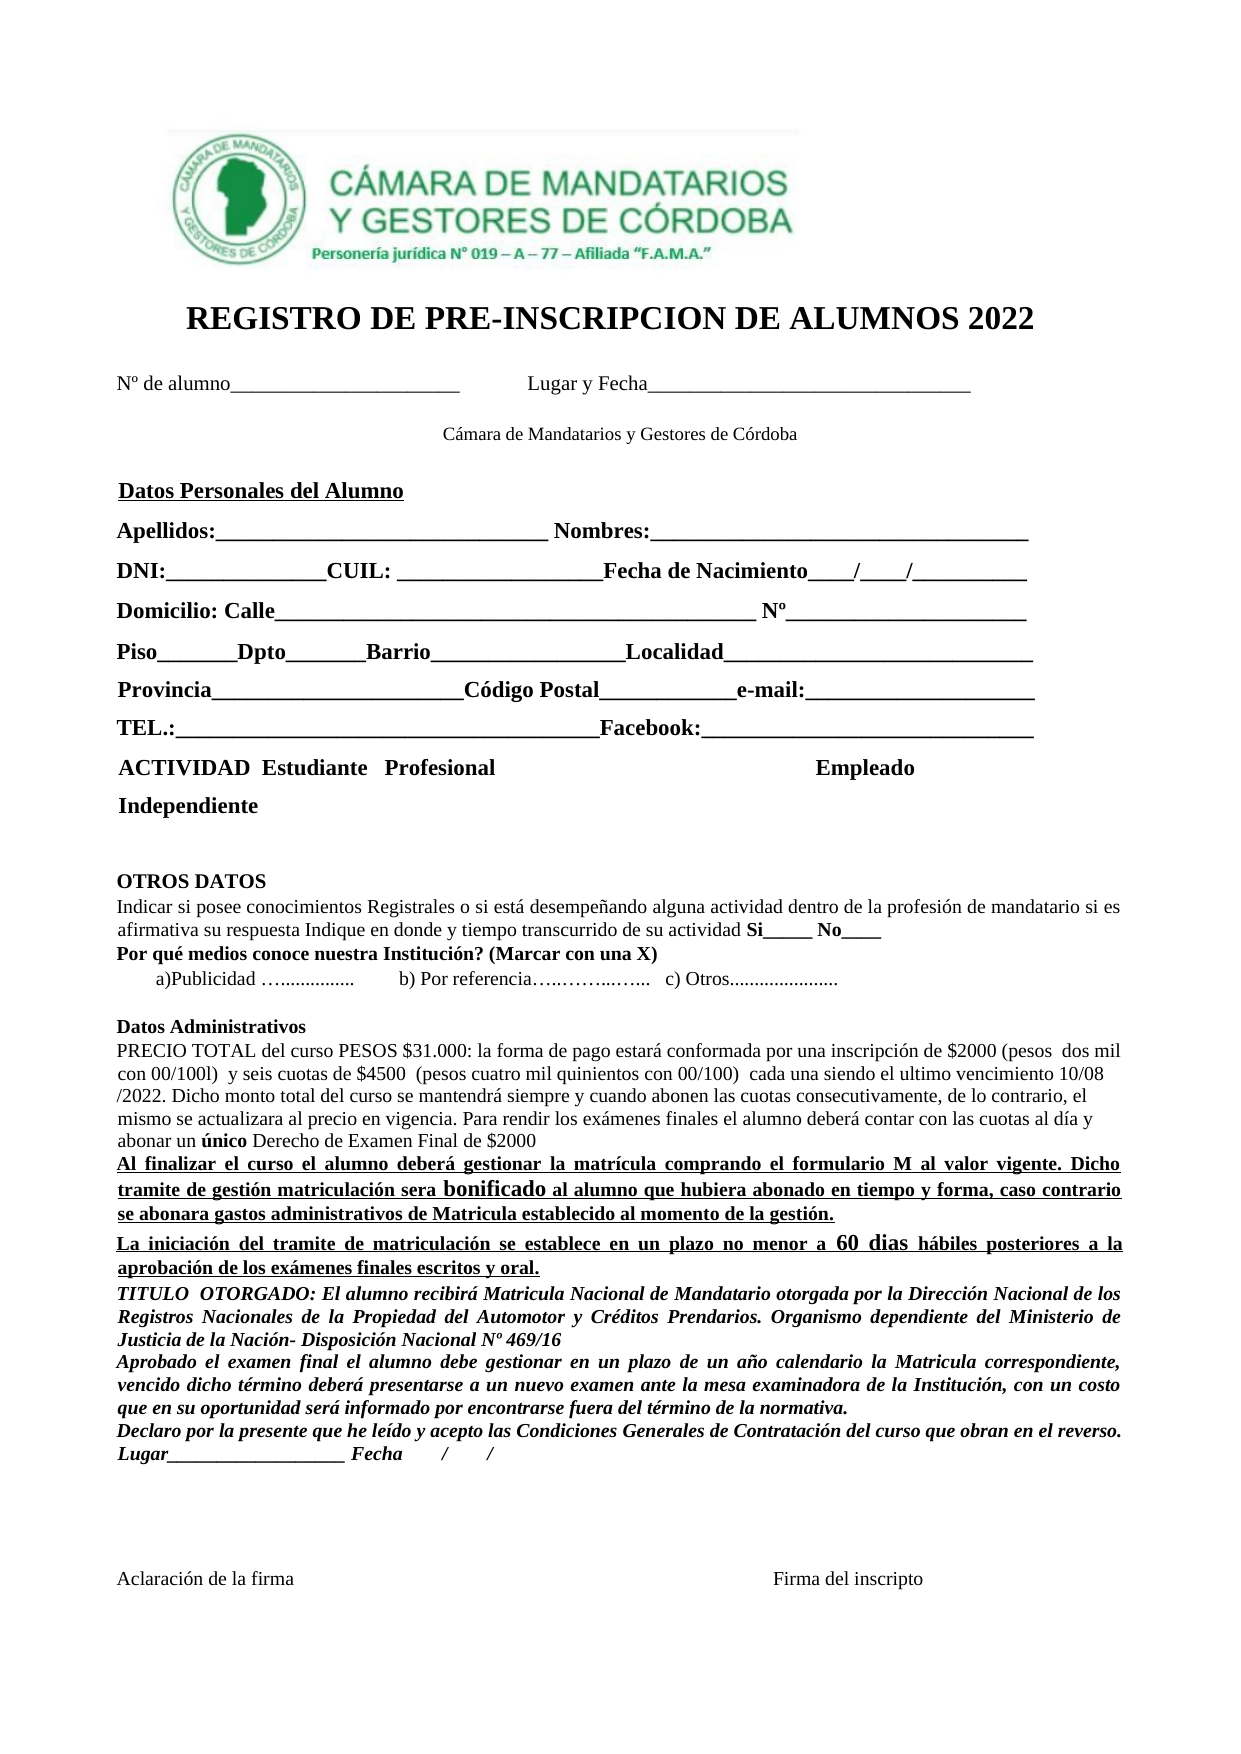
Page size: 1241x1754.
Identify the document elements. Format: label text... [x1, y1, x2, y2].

text La iniciación del tramite de matriculación se establece en un plazo no menor a 60 dias hábiles posteriores a la [116, 1229, 1123, 1251]
text Indicar si posee conocimientos Registrales o si está desempeñando alguna actividad dentro de la profesión de mandatario si es afirmativa su respuesta Indique en donde y tiempo transcurrido de su actividad Si_____ No____ [116, 895, 1123, 941]
text aprobación de los exámenes finales escritos y oral. [116, 1252, 1123, 1278]
text Piso_______Dpto_______Barrio_________________Localidad___________________________ Provincia______________________Código Postal____________e-mail:____________________ [116, 638, 1127, 702]
subtitle Datos Administrativos [116, 1015, 1127, 1038]
text Cámara de Mandatarios y Gestores de Córdoba [443, 423, 1127, 444]
text Apellidos:_____________________________ Nombres:_________________________________ [116, 517, 1127, 543]
text Al finalizar el curso el alumno deberá gestionar la matrícula comprando el formulario M al valor vigente. Dicho tramite de gestión matriculación sera bonificado al alumno que hubiera abonado en tiempo y forma, caso contrario se abonara gastos administrativos de Matricula establecido al momento de la gestión. [116, 1152, 1123, 1225]
text Declaro por la presente que he leído y acepto las Condiciones Generales de Contratación del curso que obran en el reverso. Lugar__________________ Fecha / / [116, 1419, 1123, 1465]
text PRECIO TOTAL del curso PESOS $31.000: la forma de pago estará conformada por una inscripción de $2000 (pesos dos mil con 00/100l) y seis cuotas de $4500 (pesos cuatro mil quinientos con 00/100) cada una siendo el ultimo vencimiento 10/08 [116, 1040, 1127, 1084]
text DNI:______________CUIL: __________________Fecha de Nacimiento____/____/__________ [116, 557, 1127, 584]
subtitle OTROS DATOS [116, 869, 1127, 893]
text Por qué medios conoce nuestra Institución? (Marcar con una X) [116, 942, 1127, 965]
text TITULO OTORGADO: El alumno recibirá Matricula Nacional de Mandatario otorgada por la Dirección Nacional de los Registros Nacionales de la Propiedad del Automotor y Créditos Prendarios. Organismo dependiente del Ministerio de Justicia de la Nación- Disposición Nacional Nº 469/16 [116, 1282, 1123, 1350]
text Aprobado el examen final el alumno debe gestionar en un plazo de un año calendario la Matricula correspondiente, vencido dicho término deberá presentarse a un nuevo examen ante la mesa examinadora de la Institución, con un costo que en su oportunidad será informado por encontrarse fuera del término de la normativa. [116, 1351, 1123, 1419]
text Domicilio: Calle__________________________________________ Nº_____________________ [116, 597, 1127, 624]
text /2022. Dicho monto total del curso se mantendrá siempre y cuando abonen las cuotas consecutivamente, de lo contrario, el mismo se actualizara al precio en vigencia. Para rendir los exámenes finales el alumno deberá contar con las cuotas al día y abonar un único Derecho de Examen Final de $2000 [116, 1085, 1127, 1152]
text a)Publicidad …............... b) Por referencia…..……...…... c) Otros...................... [156, 967, 1123, 989]
picture [118, 118, 1060, 291]
text Nº de alumno______________________ Lugar y Fecha_______________________________ [116, 371, 1123, 395]
subtitle Datos Personales del Alumno [118, 477, 1127, 503]
text TEL.:_____________________________________Facebook:_____________________________ [116, 714, 1127, 741]
text Aclaración de la firma Firma del inscripto [116, 1567, 1123, 1590]
text REGISTRO DE PRE-INSCRIPCION DE ALUMNOS 2022 [186, 298, 1127, 337]
text ACTIVIDAD Estudiante Profesional Empleado Independiente [118, 754, 944, 819]
